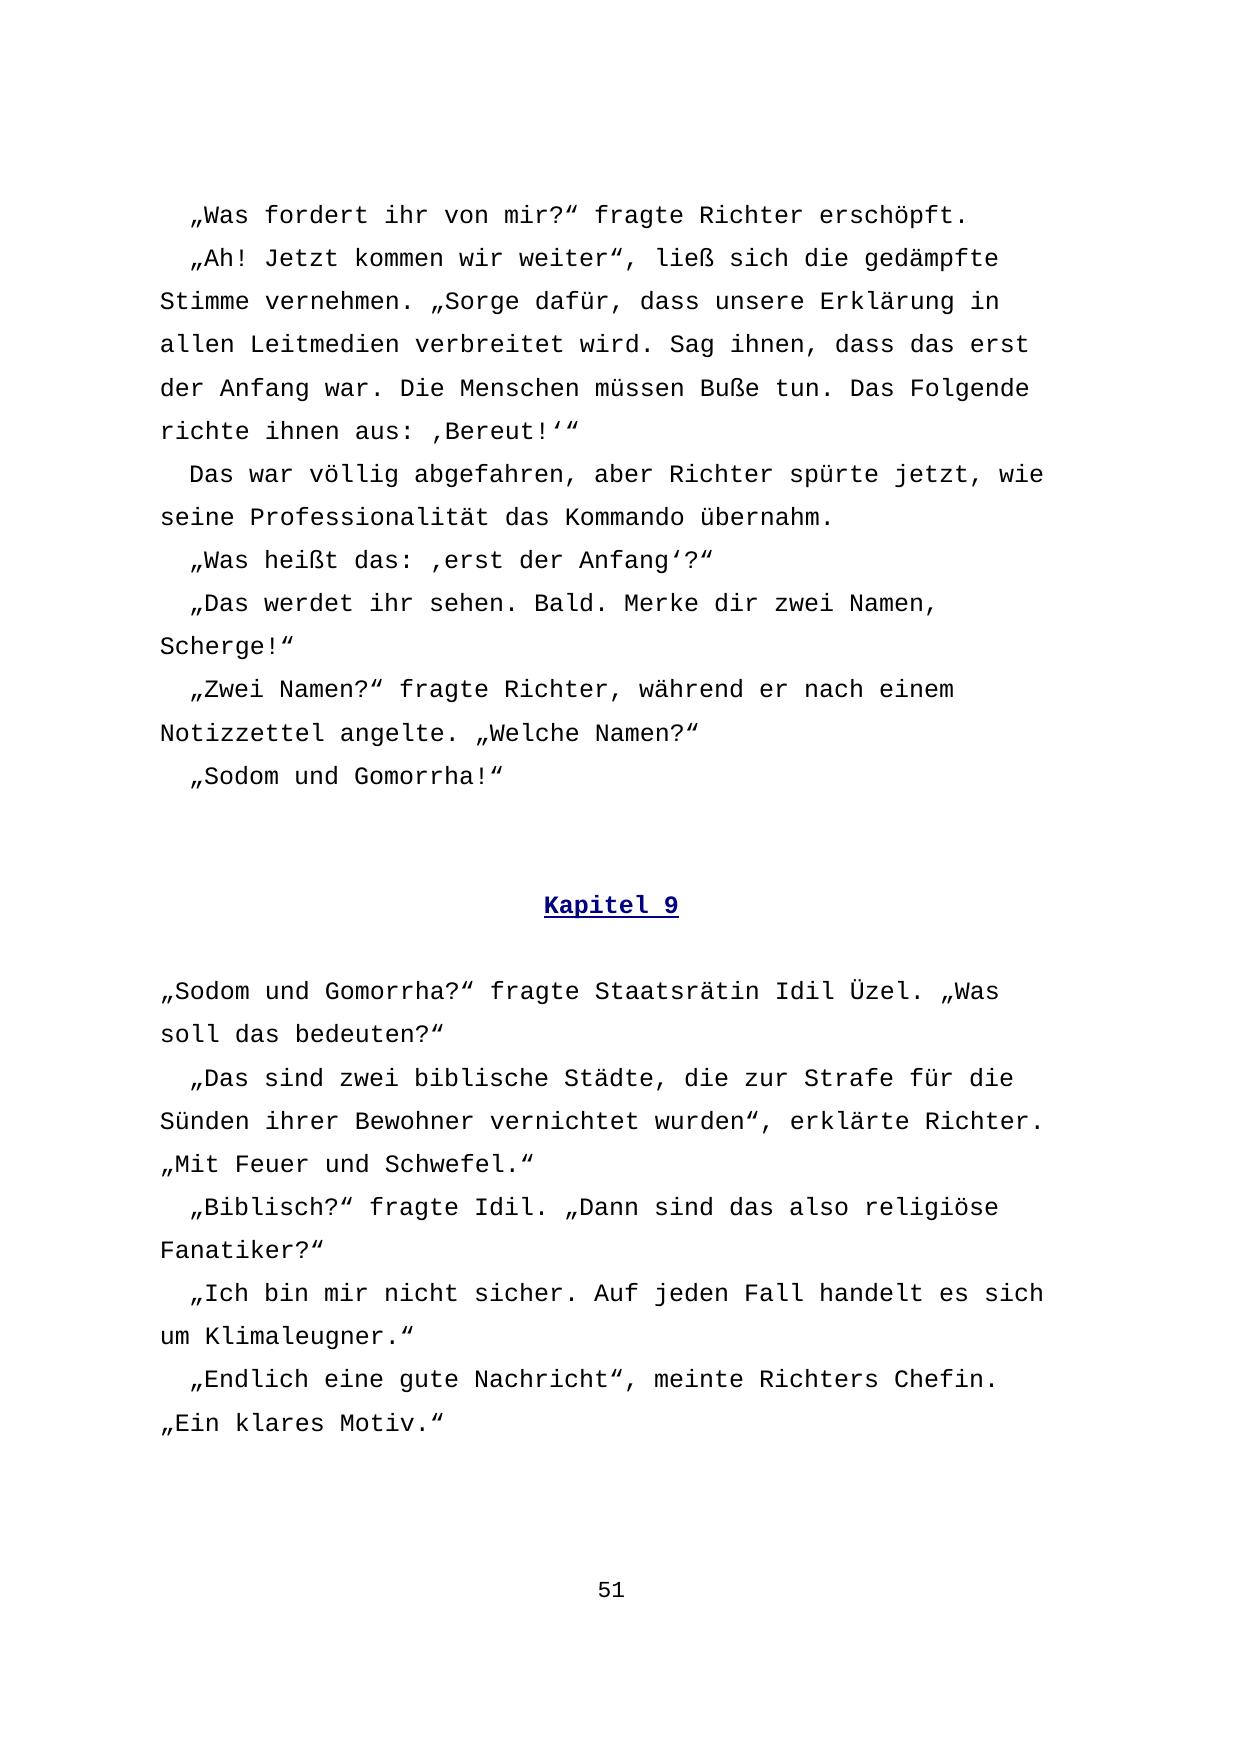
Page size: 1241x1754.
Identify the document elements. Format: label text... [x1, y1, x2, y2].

text „Ah! Jetzt kommen wir weiter“, ließ sich die gedämpfte Stimme vernehmen. „Sorge dafür, dass unsere Erklärung in allen Leitmedien verbreitet wird. Sag ihnen, dass das erst der Anfang war. Die Menschen müssen Buße tun. Das Folgende richte ihnen aus: ‚Bereut!‘“ [159, 232, 1063, 448]
text „Biblisch?“ fragte Idil. „Dann sind das also religiöse Fanatiker?“ [159, 1181, 1063, 1267]
text Das war völlig abgefahren, aber Richter spürte jetzt, wie seine Professionalität das Kommando übernahm. [159, 448, 1063, 534]
text „Was heißt das: ‚erst der Anfang‘?“ [159, 534, 1063, 577]
subtitle Kapitel 9 [159, 879, 1063, 922]
text „Sodom und Gomorrha!“ [159, 749, 1063, 793]
text „Zwei Namen?“ fragte Richter, während er nach einem Notizzettel angelte. „Welche Namen?“ [159, 663, 1063, 749]
text „Was fordert ihr von mir?“ fragte Richter erschöpft. [159, 189, 1063, 232]
text „Das sind zwei biblische Städte, die zur Strafe für die Sünden ihrer Bewohner vernichtet wurden“, erklärte Richter. „Mit Feuer und Schwefel.“ [159, 1051, 1063, 1181]
text „Sodom und Gomorrha?“ fragte Staatsrätin Idil Üzel. „Was soll das bedeuten?“ [159, 965, 1063, 1051]
text „Ich bin mir nicht sicher. Auf jeden Fall handelt es sich um Klimaleugner.“ [159, 1267, 1063, 1353]
text „Das werdet ihr sehen. Bald. Merke dir zwei Namen, Scherge!“ [159, 577, 1063, 663]
text „Endlich eine gute Nachricht“, meinte Richters Chefin. „Ein klares Motiv.“ [159, 1353, 1063, 1439]
